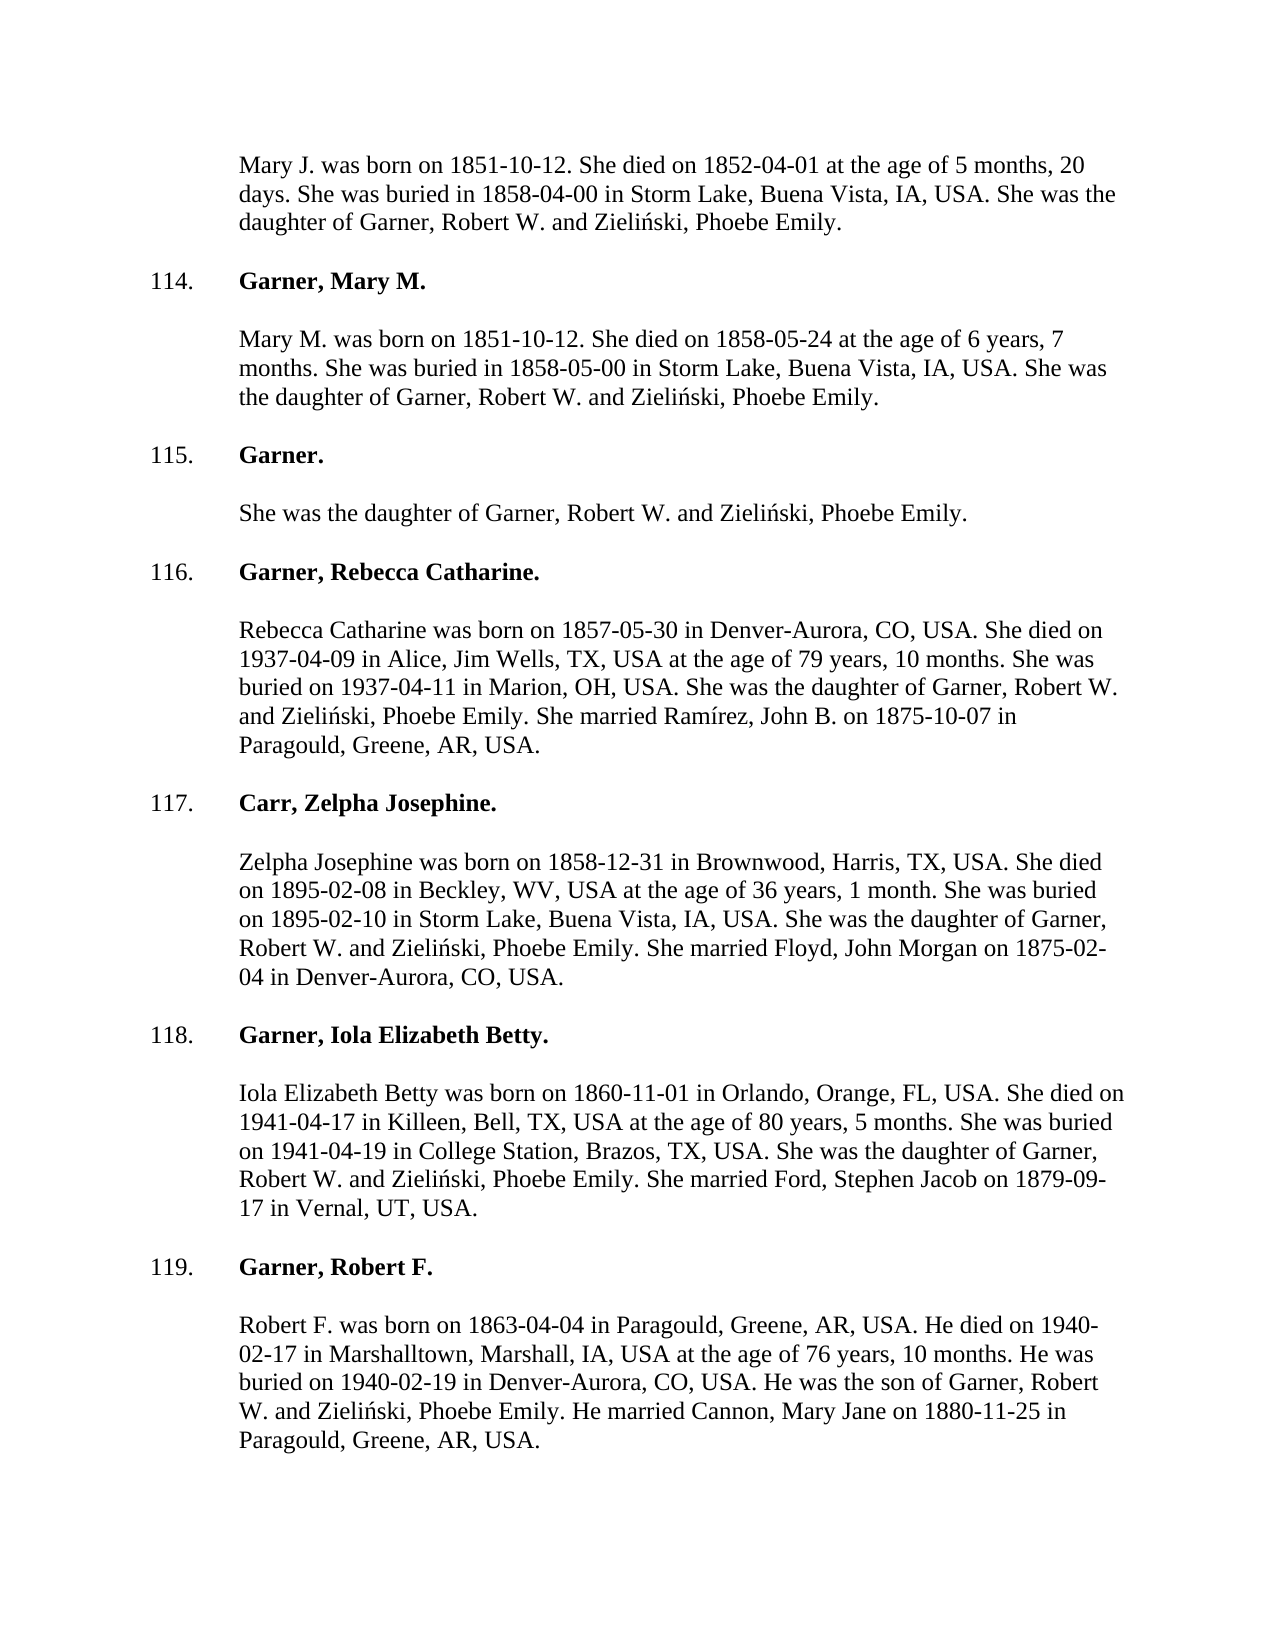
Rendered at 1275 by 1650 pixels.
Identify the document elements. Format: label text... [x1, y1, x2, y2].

text Mary M. was born on 1851-10-12. She died on 1858-05-24 at the age of 6 years, 7 months. She was buried in 1858-05-00 in Storm Lake, Buena Vista, IA, USA. She was the daughter of Garner, Robert W. and Zieliński, Phoebe Emily. [238, 324, 1125, 410]
text She was the daughter of Garner, Robert W. and Zieliński, Phoebe Emily. [238, 498, 1125, 527]
text 114. Garner, Mary M. [150, 266, 1125, 294]
text 119. Garner, Robert F. [150, 1252, 1125, 1280]
text 115. Garner. [150, 440, 1125, 469]
text Iola Elizabeth Betty was born on 1860-11-01 in Orlando, Orange, FL, USA. She died on 1941-04-17 in Killeen, Bell, TX, USA at the age of 80 years, 5 months. She was buried on 1941-04-19 in College Station, Brazos, TX, USA. She was the daughter of Garner, Robert W. and Zieliński, Phoebe Emily. She married Ford, Stephen Jacob on 1879-09-17 in Vernal, UT, USA. [238, 1078, 1125, 1222]
text 117. Carr, Zelpha Josephine. [150, 788, 1125, 817]
text Robert F. was born on 1863-04-04 in Paragould, Greene, AR, USA. He died on 1940-02-17 in Marshalltown, Marshall, IA, USA at the age of 76 years, 10 months. He was buried on 1940-02-19 in Denver-Aurora, CO, USA. He was the son of Garner, Robert W. and Zieliński, Phoebe Emily. He married Cannon, Mary Jane on 1880-11-25 in Paragould, Greene, AR, USA. [238, 1310, 1125, 1454]
text 118. Garner, Iola Elizabeth Betty. [150, 1020, 1125, 1049]
text Rebecca Catharine was born on 1857-05-30 in Denver-Aurora, CO, USA. She died on 1937-04-09 in Alice, Jim Wells, TX, USA at the age of 79 years, 10 months. She was buried on 1937-04-11 in Marion, OH, USA. She was the daughter of Garner, Robert W. and Zieliński, Phoebe Emily. She married Ramírez, John B. on 1875-10-07 in Paragould, Greene, AR, USA. [238, 615, 1125, 759]
text 116. Garner, Rebecca Catharine. [150, 557, 1125, 585]
text Mary J. was born on 1851-10-12. She died on 1852-04-01 at the age of 5 months, 20 days. She was buried in 1858-04-00 in Storm Lake, Buena Vista, IA, USA. She was the daughter of Garner, Robert W. and Zieliński, Phoebe Emily. [238, 150, 1125, 236]
text Zelpha Josephine was born on 1858-12-31 in Brownwood, Harris, TX, USA. She died on 1895-02-08 in Beckley, WV, USA at the age of 36 years, 1 month. She was buried on 1895-02-10 in Storm Lake, Buena Vista, IA, USA. She was the daughter of Garner, Robert W. and Zieliński, Phoebe Emily. She married Floyd, John Morgan on 1875-02-04 in Denver-Aurora, CO, USA. [238, 847, 1125, 990]
